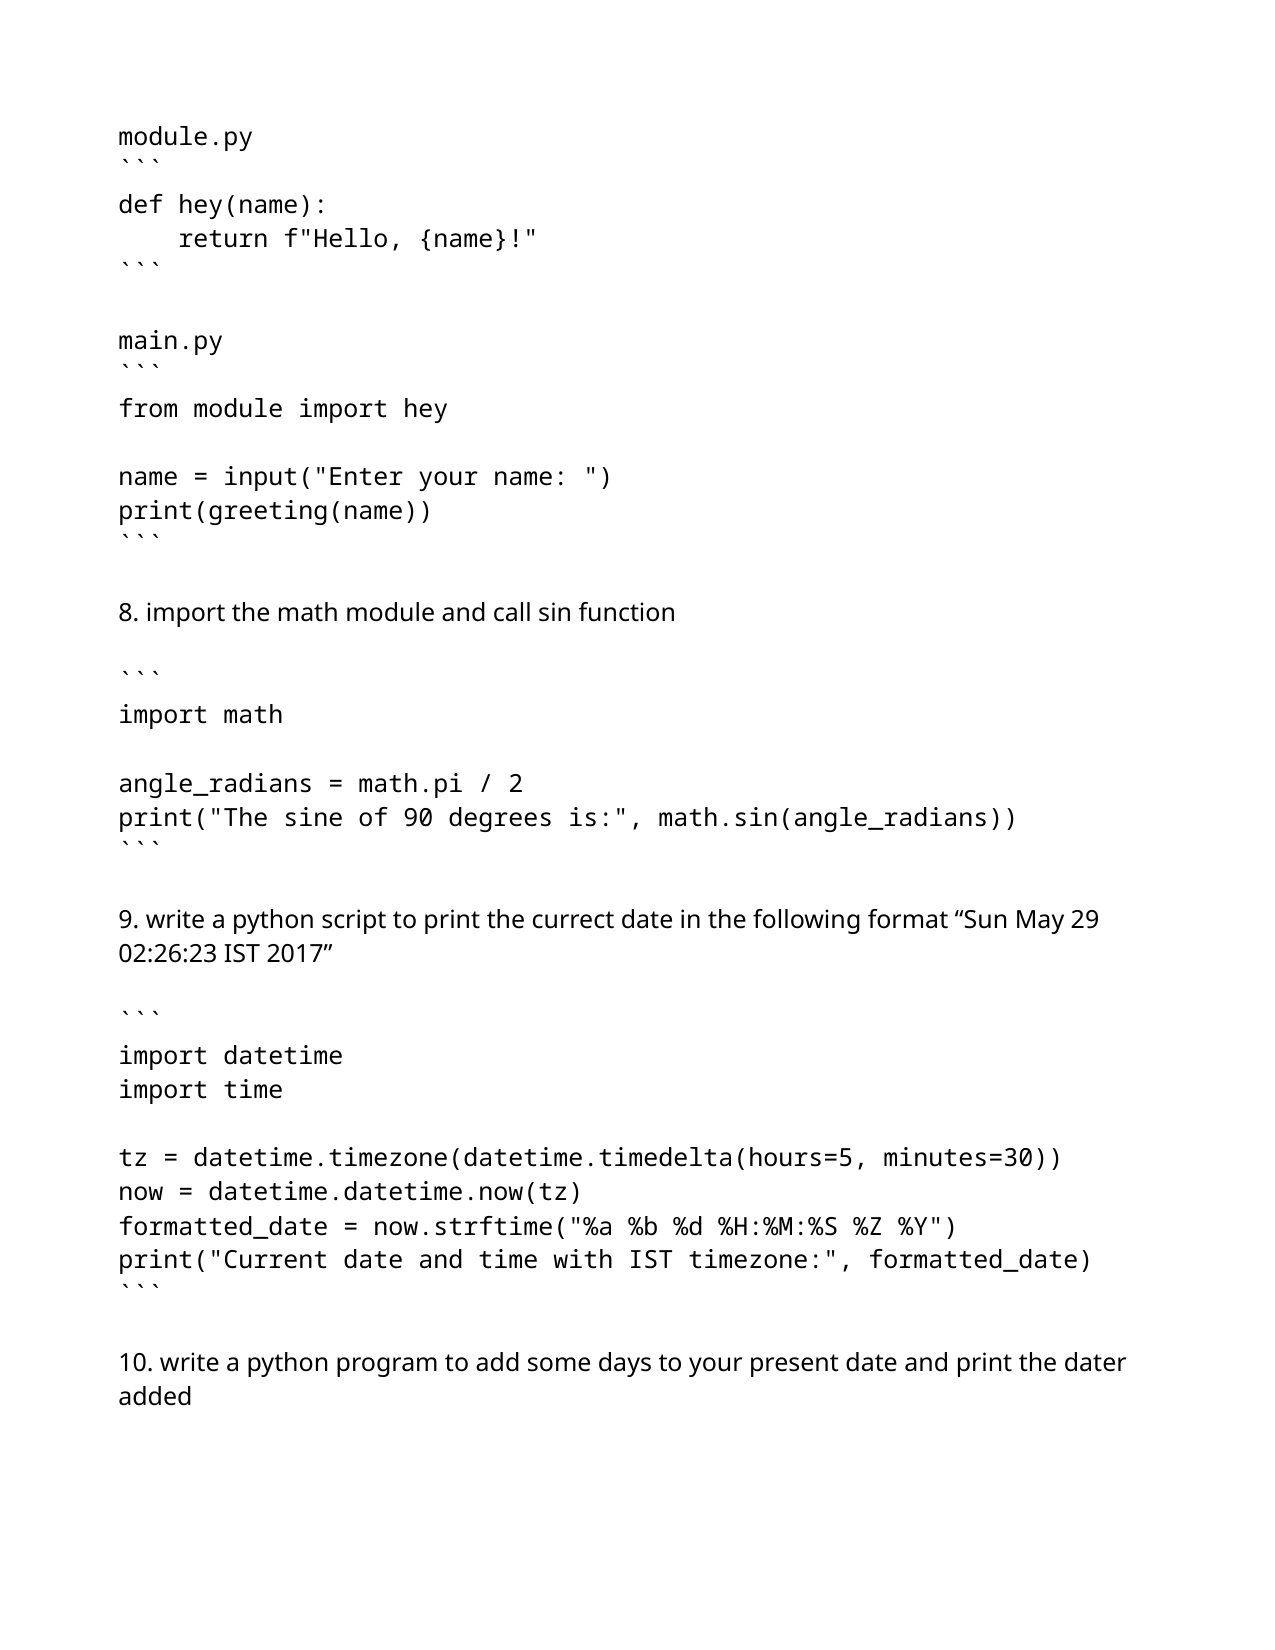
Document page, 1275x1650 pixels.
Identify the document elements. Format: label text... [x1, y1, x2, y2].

text ``` [118, 357, 1157, 391]
text 10. write a python program to add some days to your present date and print the dater added [118, 1344, 1157, 1412]
text ``` [118, 663, 1157, 697]
text print(greeting(name)) [118, 493, 1157, 527]
text import math [118, 697, 1157, 731]
text module.py [118, 118, 1157, 152]
text 9. write a python script to print the currect date in the following format “Sun May 29 02:26:23 IST 2017” [118, 902, 1157, 970]
text return f"Hello, {name}!" [118, 220, 1157, 254]
text ``` [118, 1004, 1157, 1038]
text now = datetime.datetime.now(tz) [118, 1174, 1157, 1208]
text main.py [118, 322, 1157, 357]
text print("Current date and time with IST timezone:", formatted_date) [118, 1242, 1157, 1276]
text tz = datetime.timezone(datetime.timedelta(hours=5, minutes=30)) [118, 1140, 1157, 1174]
text import datetime [118, 1038, 1157, 1072]
text def hey(name): [118, 186, 1157, 220]
text angle_radians = math.pi / 2 [118, 765, 1157, 799]
text ``` [118, 1276, 1157, 1310]
text ``` [118, 152, 1157, 186]
text from module import hey [118, 391, 1157, 425]
text import time [118, 1072, 1157, 1106]
text print("The sine of 90 degrees is:", math.sin(angle_radians)) [118, 799, 1157, 833]
text 8. import the math module and call sin function [118, 595, 1157, 629]
text name = input("Enter your name: ") [118, 459, 1157, 493]
text ``` [118, 833, 1157, 867]
text ``` [118, 254, 1157, 288]
text formatted_date = now.strftime("%a %b %d %H:%M:%S %Z %Y") [118, 1208, 1157, 1242]
text ``` [118, 527, 1157, 561]
